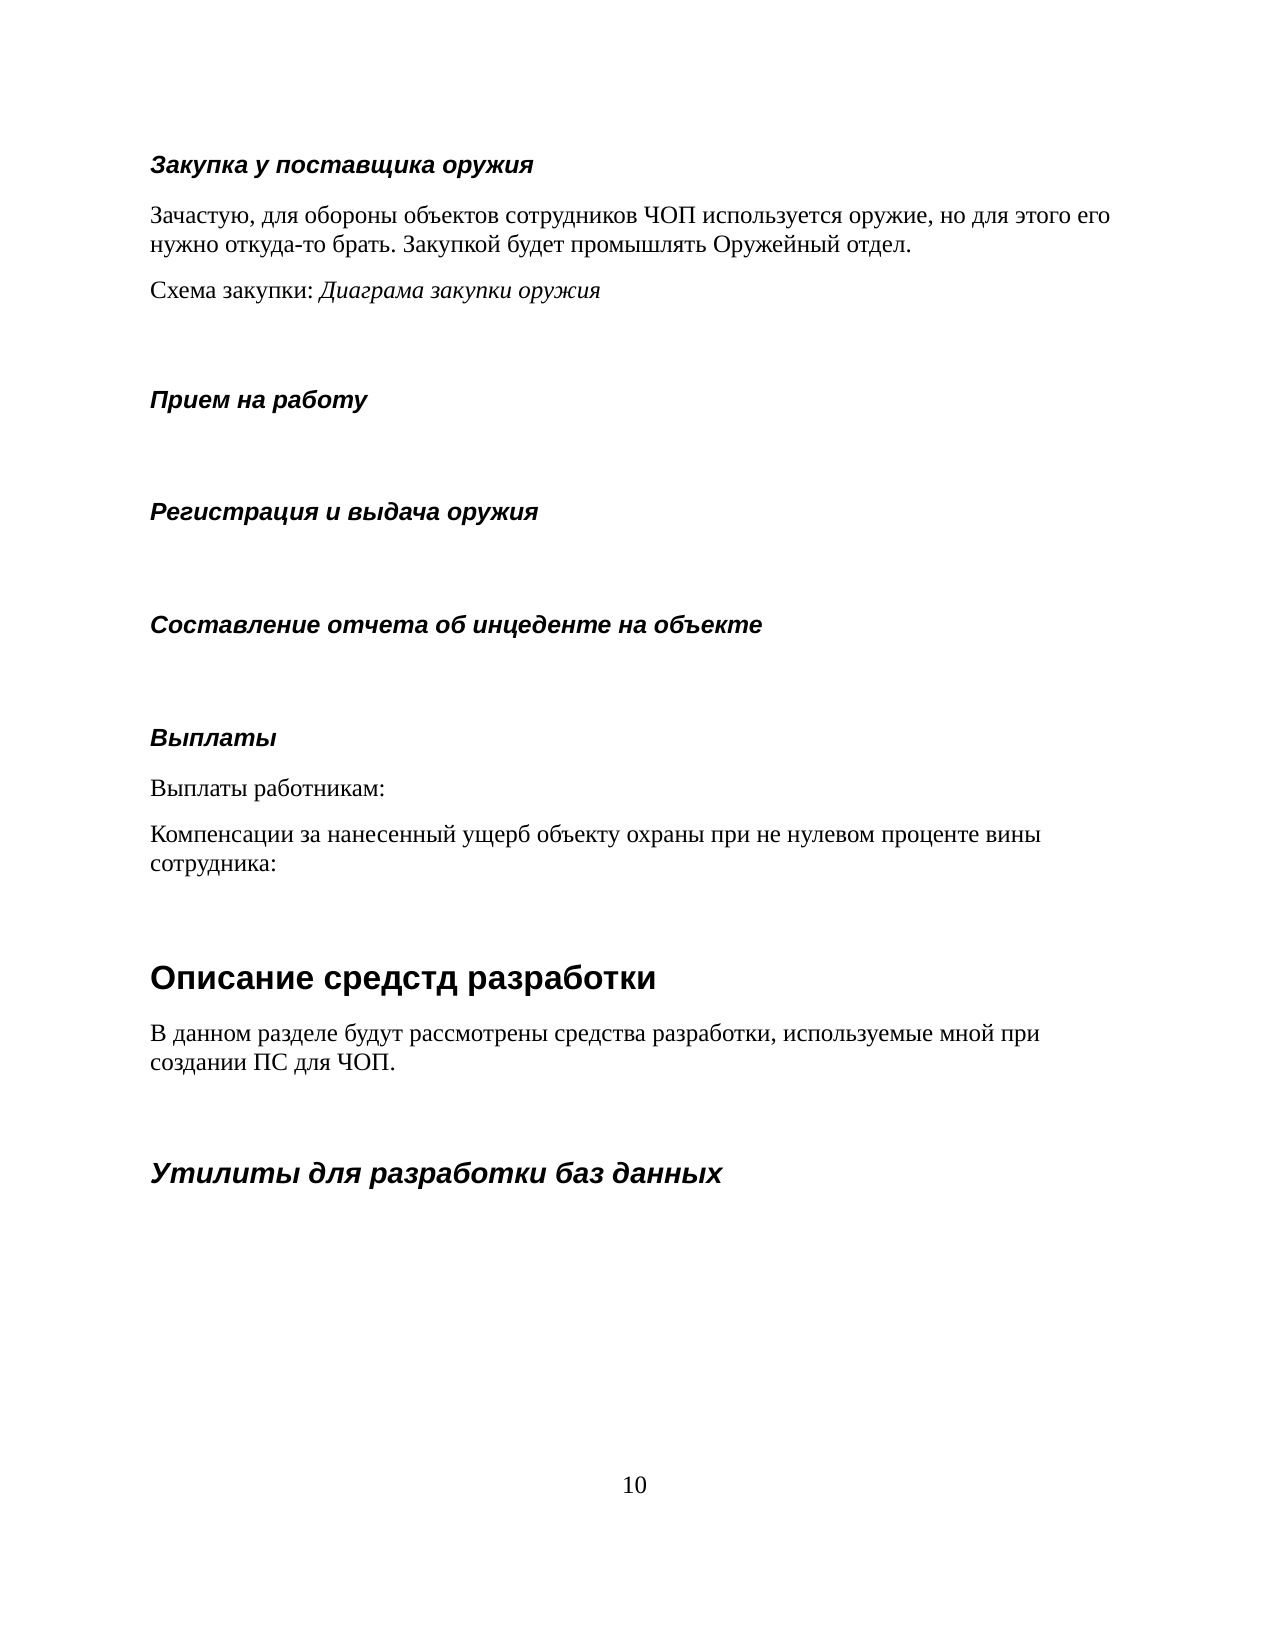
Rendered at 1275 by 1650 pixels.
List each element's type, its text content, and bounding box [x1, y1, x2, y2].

subtitle Регистрация и выдача оружия [150, 497, 1125, 526]
subtitle Закупка у поставщика оружия [150, 150, 1125, 178]
text Зачастую, для обороны объектов сотрудников ЧОП используется оружие, но для этого его нужно откуда-то брать. Закупкой будет промышлять Оружейный отдел. [150, 200, 1125, 257]
text В данном разделе будут рассмотрены средства разработки, используемые мной при создании ПС для ЧОП. [150, 1018, 1125, 1075]
subtitle Выплаты [150, 723, 1125, 751]
subtitle Утилиты для разработки баз данных [150, 1156, 1125, 1189]
text Компенсации за нанесенный ущерб объекту охраны при не нулевом проценте вины сотрудника: [150, 819, 1125, 877]
subtitle Прием на работу [150, 385, 1125, 413]
subtitle Составление отчета об инцеденте на объекте [150, 610, 1125, 639]
text Выплаты работникам: [150, 773, 1125, 802]
subtitle Описание средстд разработки [150, 958, 1125, 996]
text Схема закупки: Диаграма закупки оружия [150, 275, 1125, 304]
